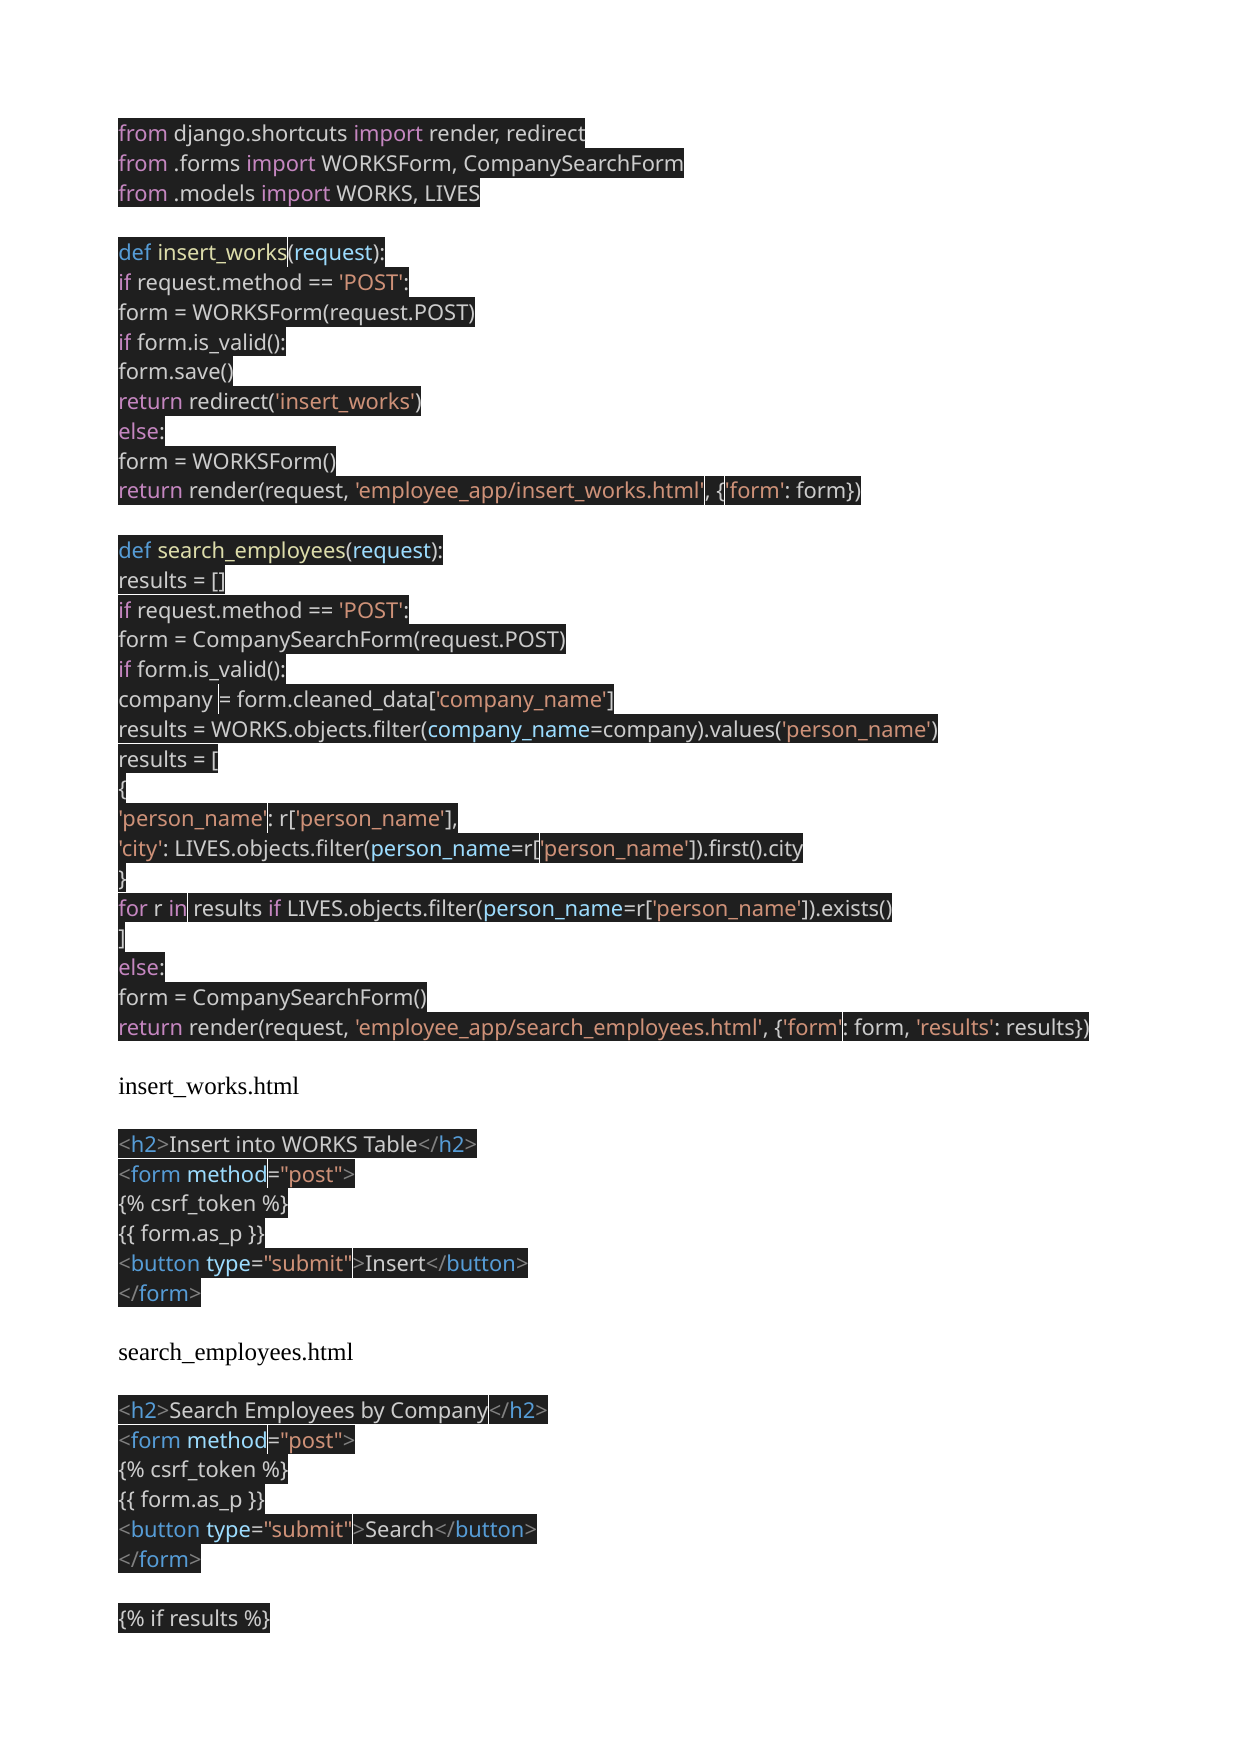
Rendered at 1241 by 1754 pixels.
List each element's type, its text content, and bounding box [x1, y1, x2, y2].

text <h2>Insert into WORKS Table</h2> [118, 1129, 1122, 1158]
text if form.is_valid(): [118, 654, 1122, 684]
text def search_employees(request): [118, 535, 1122, 565]
text </form> [118, 1544, 1122, 1573]
text {% csrf_token %} [118, 1188, 1122, 1218]
text form = CompanySearchForm(request.POST) [118, 624, 1122, 654]
text 'city': LIVES.objects.filter(person_name=r['person_name']).first().city [118, 833, 1122, 863]
text if request.method == 'POST': [118, 267, 1122, 297]
text results = [ [118, 743, 1122, 773]
text <button type="submit">Insert</button> [118, 1248, 1122, 1278]
text from django.shortcuts import render, redirect [118, 118, 1122, 148]
text <button type="submit">Search</button> [118, 1514, 1122, 1544]
text results = WORKS.objects.filter(company_name=company).values('person_name') [118, 714, 1122, 743]
text from .models import WORKS, LIVES [118, 178, 1122, 207]
text </form> [118, 1278, 1122, 1307]
text form = WORKSForm(request.POST) [118, 297, 1122, 327]
text from .forms import WORKSForm, CompanySearchForm [118, 148, 1122, 178]
text form = CompanySearchForm() [118, 982, 1122, 1012]
text {% if results %} [118, 1603, 1122, 1633]
text def insert_works(request): [118, 237, 1122, 267]
text for r in results if LIVES.objects.filter(person_name=r['person_name']).exists() [118, 892, 1122, 922]
text <form method="post"> [118, 1424, 1122, 1454]
text return render(request, 'employee_app/insert_works.html', {'form': form}) [118, 476, 1122, 505]
text if request.method == 'POST': [118, 594, 1122, 624]
text if form.is_valid(): [118, 327, 1122, 356]
text {{ form.as_p }} [118, 1484, 1122, 1514]
text <form method="post"> [118, 1158, 1122, 1188]
text search_employees.html [118, 1337, 1122, 1366]
text { [118, 773, 1122, 803]
text form = WORKSForm() [118, 446, 1122, 476]
text } [118, 863, 1122, 892]
text results = [] [118, 565, 1122, 594]
text {% csrf_token %} [118, 1454, 1122, 1484]
text return redirect('insert_works') [118, 386, 1122, 416]
text <h2>Search Employees by Company</h2> [118, 1395, 1122, 1424]
text {{ form.as_p }} [118, 1218, 1122, 1248]
text insert_works.html [118, 1071, 1122, 1100]
text return render(request, 'employee_app/search_employees.html', {'form': form, 'results': results}) [118, 1012, 1122, 1041]
text ] [118, 922, 1122, 952]
text form.save() [118, 356, 1122, 386]
text else: [118, 952, 1122, 982]
text company = form.cleaned_data['company_name'] [118, 684, 1122, 714]
text 'person_name': r['person_name'], [118, 803, 1122, 833]
text else: [118, 416, 1122, 446]
